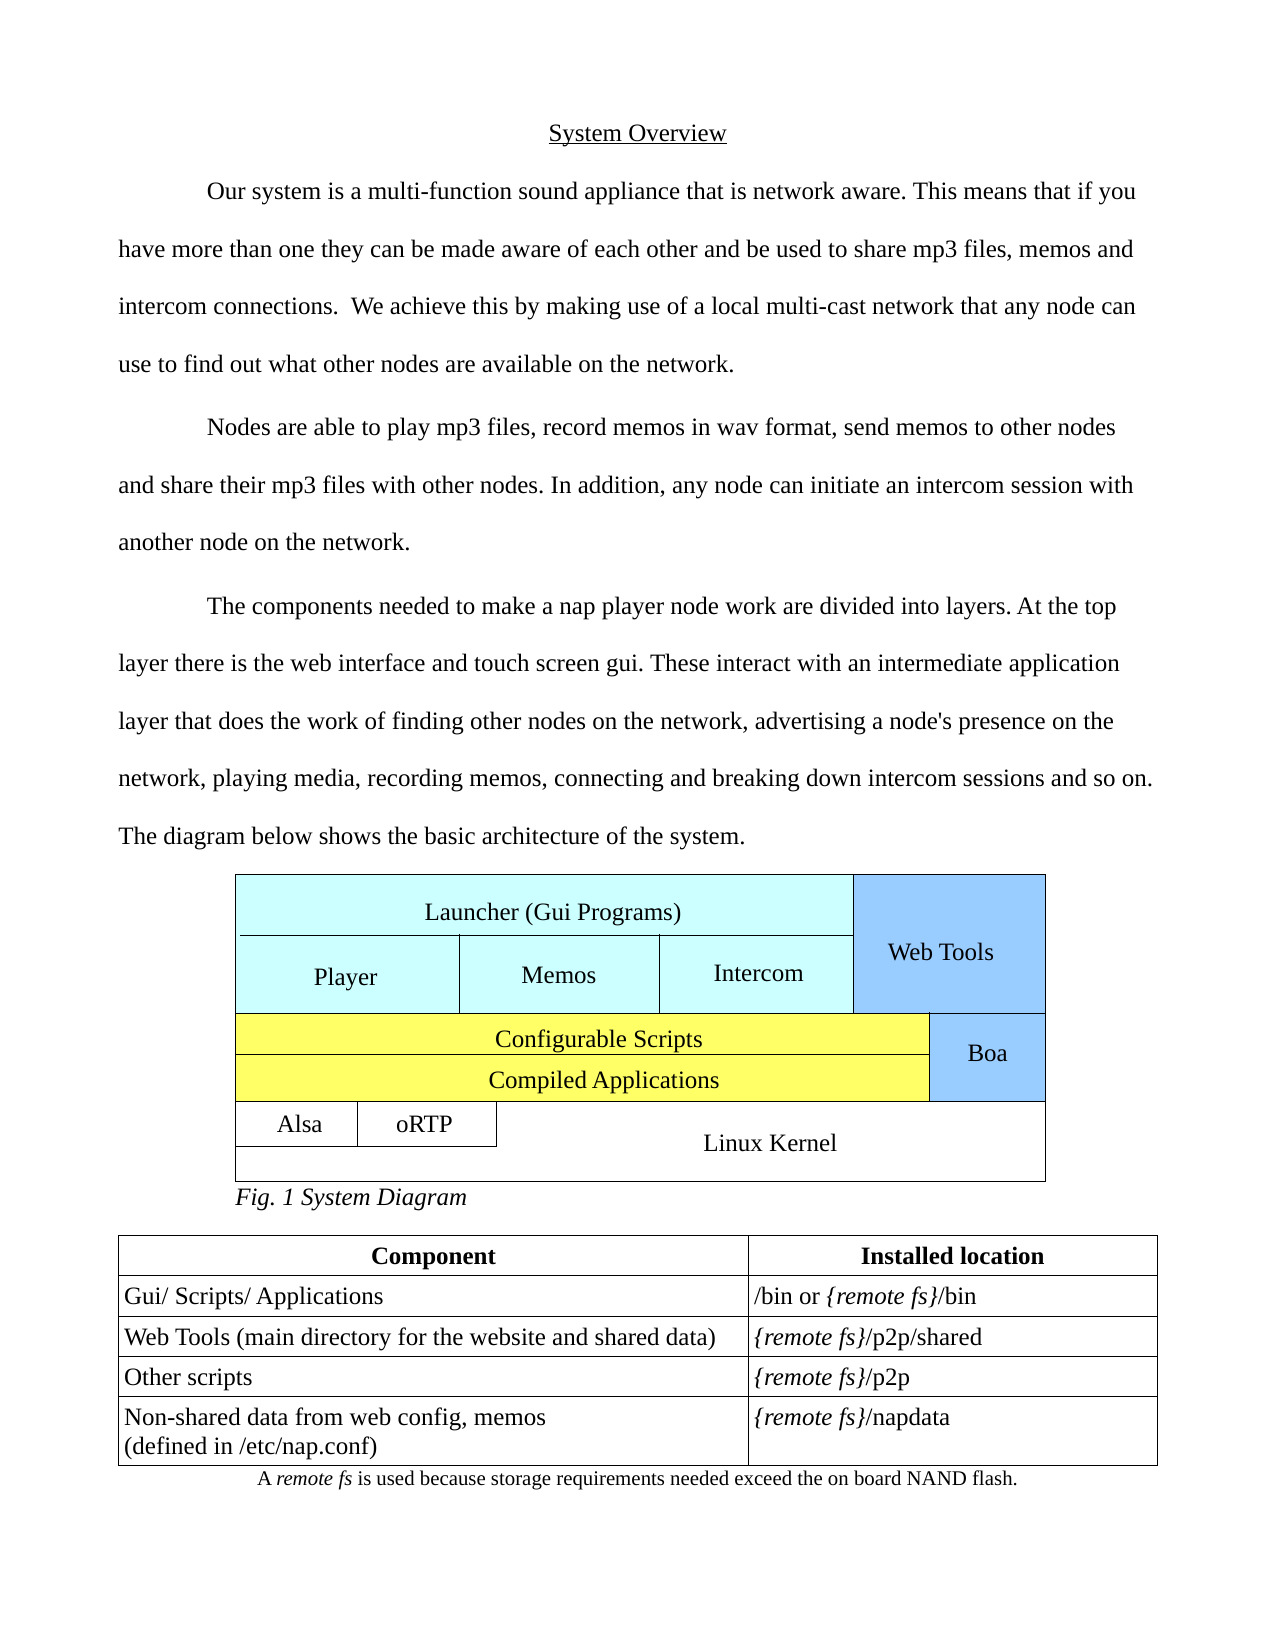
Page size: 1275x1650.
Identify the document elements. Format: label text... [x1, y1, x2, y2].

table_header Installed location [749, 1236, 1157, 1275]
text Fig. 1 System Diagram [236, 1102, 1045, 1181]
table_cell Non-shared data from web config, memos (defined in /etc/nap.conf) [119, 1397, 748, 1465]
text System Overview [118, 118, 1157, 147]
table_cell {remote fs}/p2p [749, 1357, 1157, 1396]
text Fig. 1 System Diagram [236, 1102, 357, 1146]
table_cell /bin or {remote fs}/bin [749, 1276, 1157, 1316]
text Fig. 1 System Diagram [235, 1182, 1046, 1211]
text Our system is a multi-function sound appliance that is network aware. This means that if you have more than one they can be made aware of each other and be used to share mp3 files, memos and intercom connections. We achieve this by making use of a local multi-cast network that any node can use to find out what other nodes are available on the network. [118, 176, 1157, 378]
text A remote fs is used because storage requirements needed exceed the on board NAND flash. [118, 1466, 1157, 1489]
table_cell Web Tools (main directory for the website and shared data) [119, 1317, 748, 1356]
table_cell {remote fs}/p2p/shared [749, 1317, 1157, 1356]
text Fig. 1 System Diagram [358, 1102, 496, 1146]
text Nodes are able to play mp3 files, record memos in wav format, send memos to other nodes and share their mp3 files with other nodes. In addition, any node can initiate an intercom session with another node on the network. [118, 412, 1157, 556]
text The components needed to make a nap player node work are divided into layers. At the top layer there is the web interface and touch screen gui. These interact with an intermediate application layer that does the work of finding other nodes on the network, advertising a node's presence on the network, playing media, recording memos, connecting and breaking down intercom sessions and so on. The diagram below shows the basic architecture of the system. [118, 591, 1157, 849]
table_header Component [119, 1236, 748, 1275]
table_cell {remote fs}/napdata [749, 1397, 1157, 1465]
table_cell Gui/ Scripts/ Applications [119, 1276, 748, 1316]
table_cell Other scripts [119, 1357, 748, 1396]
